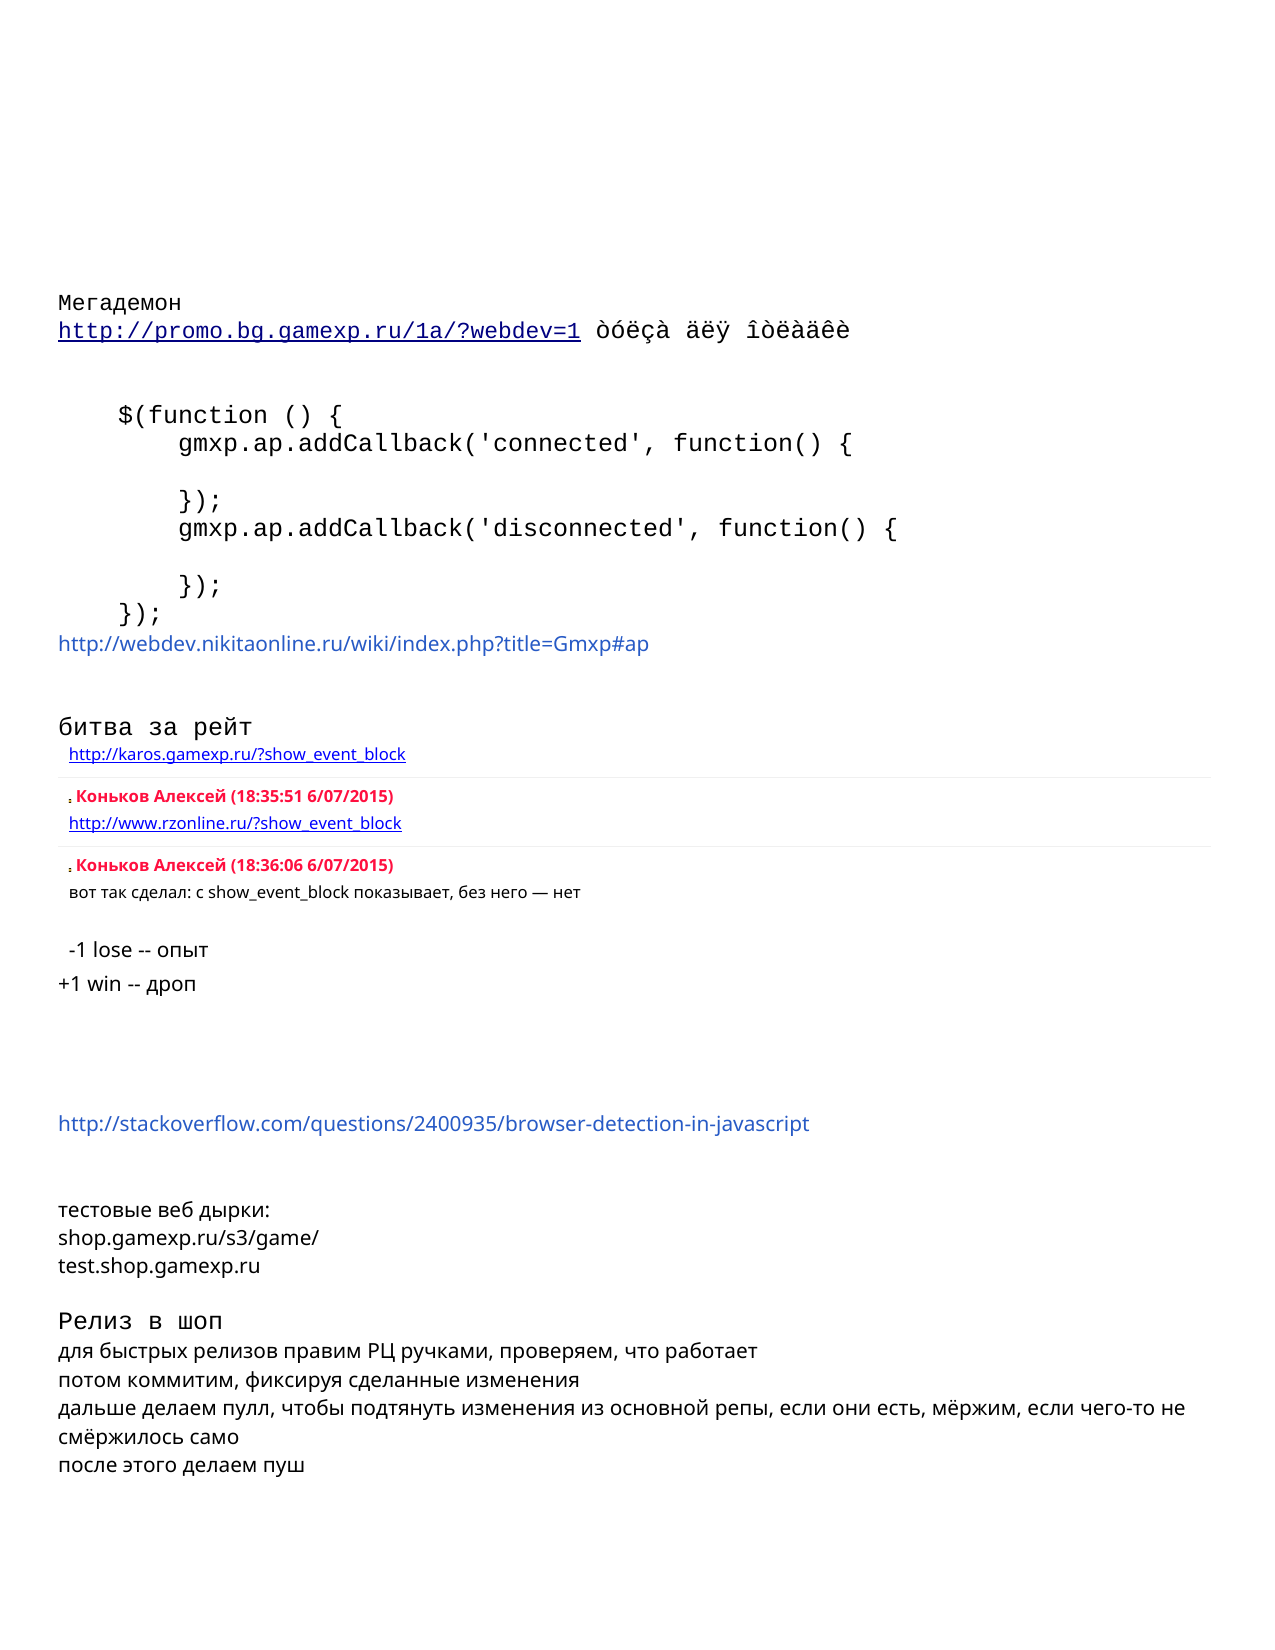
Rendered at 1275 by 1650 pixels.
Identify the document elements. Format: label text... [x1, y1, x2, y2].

text Мегадемон [58, 292, 1211, 318]
text }); [58, 573, 1211, 601]
text }); [58, 488, 1211, 516]
text http://karos.gamexp.ru/?show_event_block [69, 743, 1200, 765]
text http://www.rzonline.ru/?show_event_block [69, 812, 1200, 834]
text shop.gamexp.ru/s3/game/ [58, 1223, 1211, 1252]
text потом коммитим, фиксируя сделанные изменения [58, 1365, 1211, 1393]
text Коньков Алексей (18:35:51 6/07/2015) [69, 784, 1200, 807]
text вот так сделал: с show_event_block показывает, без него — нет [69, 881, 1200, 903]
text $(function () { [58, 403, 1211, 431]
text дальше делаем пулл, чтобы подтянуть изменения из основной репы, если они есть, мёржим, если чего-то не смёржилось само [58, 1393, 1211, 1450]
text после этого делаем пуш [58, 1450, 1211, 1479]
text gmxp.ap.addCallback('connected', function() { [58, 431, 1211, 459]
text test.shop.gamexp.ru [58, 1252, 1211, 1280]
text -1 lose -- опыт [69, 936, 1200, 964]
text http://webdev.nikitaonline.ru/wiki/index.php?title=Gmxp#ap [58, 629, 1211, 658]
text http://promo.bg.gamexp.ru/1a/?webdev=1 òóëçà äëÿ îòëàäêè [58, 318, 1211, 346]
text http://stackoverflow.com/questions/2400935/browser-detection-in-javascript [58, 1109, 1211, 1138]
text }); [58, 601, 1211, 629]
text +1 win -- дроп [58, 969, 1211, 997]
text тестовые веб дырки: [58, 1195, 1211, 1223]
text Релиз в шоп [58, 1308, 1211, 1337]
text для быстрых релизов правим РЦ ручками, проверяем, что работает [58, 1337, 1211, 1365]
text gmxp.ap.addCallback('disconnected', function() { [58, 516, 1211, 544]
text Коньков Алексей (18:36:06 6/07/2015) [69, 853, 1200, 876]
text битва за рейт [58, 714, 1211, 743]
